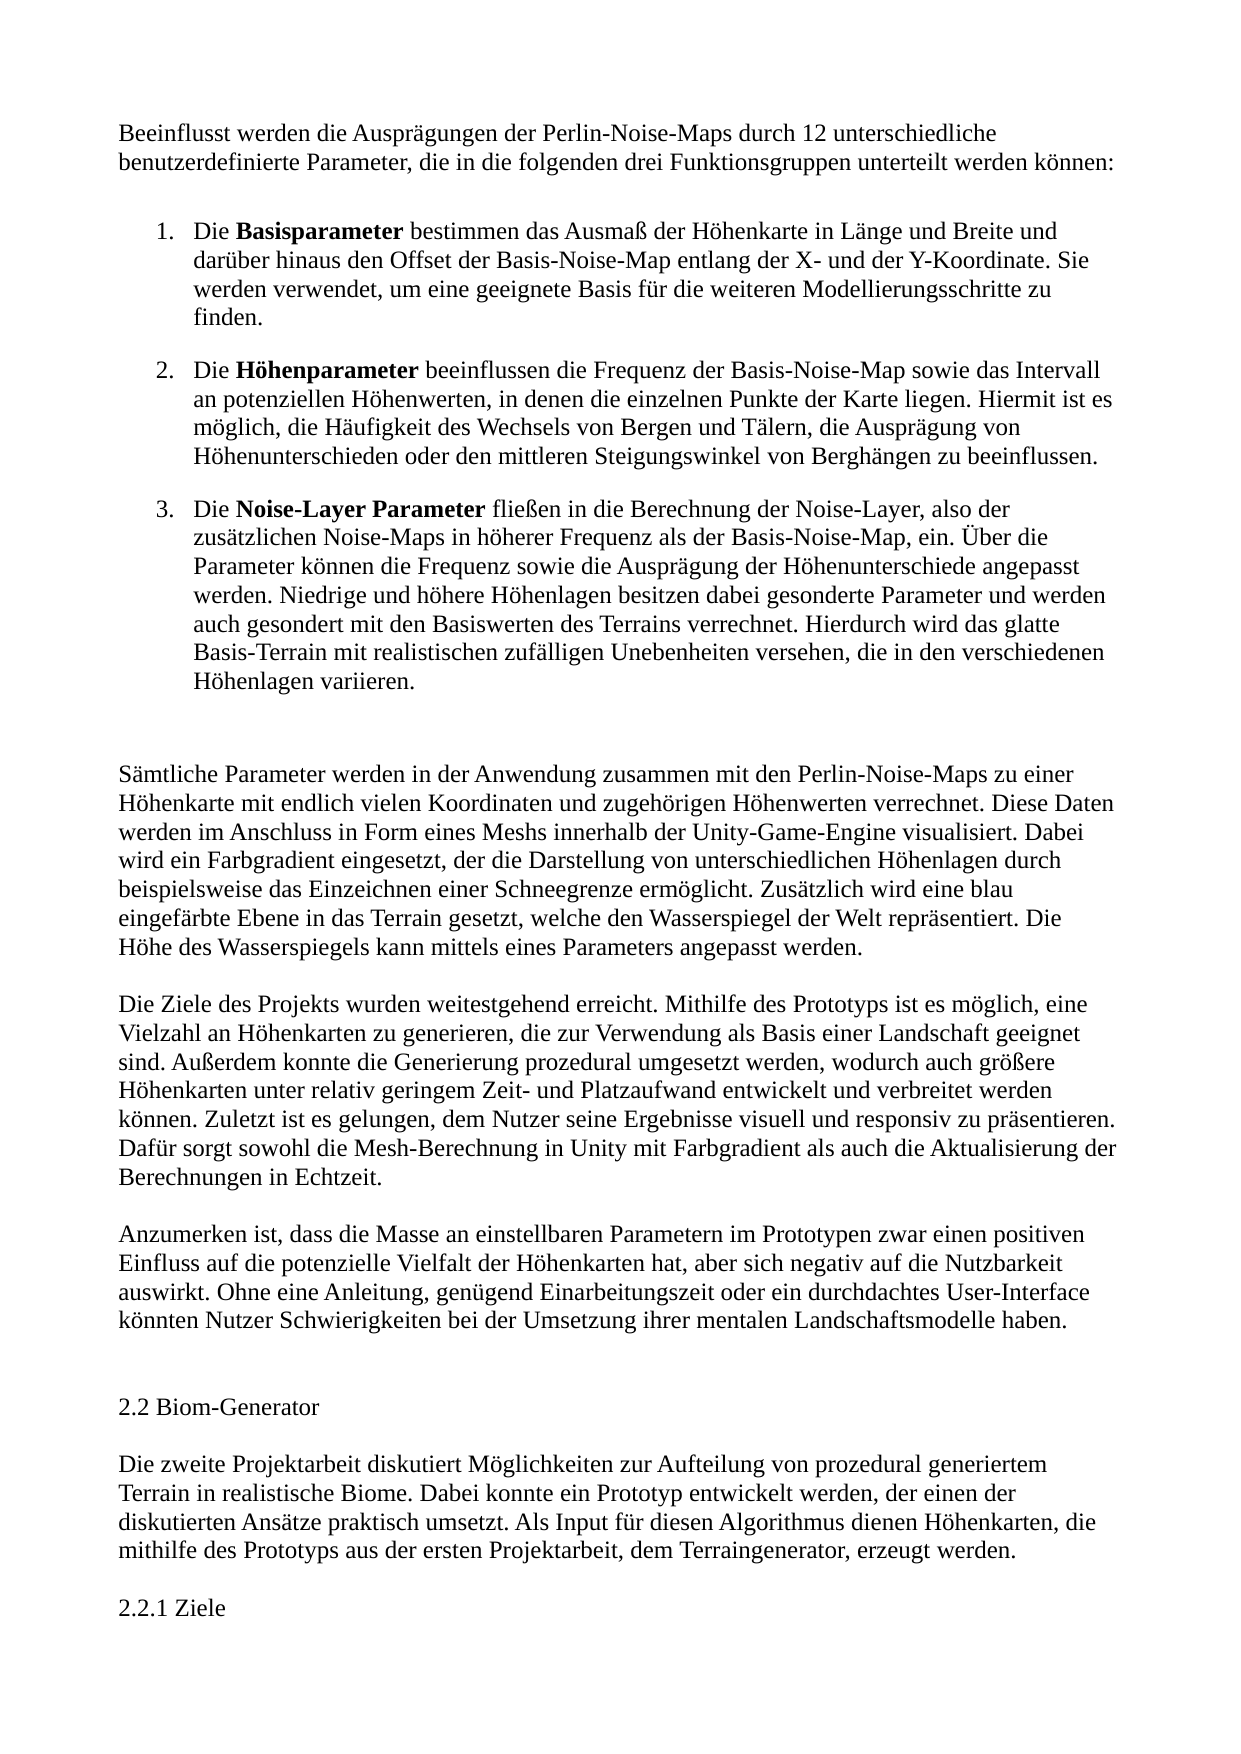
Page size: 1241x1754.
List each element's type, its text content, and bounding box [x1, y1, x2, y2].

text Sämtliche Parameter werden in der Anwendung zusammen mit den Perlin-Noise-Maps zu einer Höhenkarte mit endlich vielen Koordinaten und zugehörigen Höhenwerten verrechnet. Diese Daten werden im Anschluss in Form eines Meshs innerhalb der Unity-Game-Engine visualisiert. Dabei wird ein Farbgradient eingesetzt, der die Darstellung von unterschiedlichen Höhenlagen durch beispielsweise das Einzeichnen einer Schneegrenze ermöglicht. Zusätzlich wird eine blau eingefärbte Ebene in das Terrain gesetzt, welche den Wasserspiegel der Welt repräsentiert. Die Höhe des Wasserspiegels kann mittels eines Parameters angepasst werden. Die Ziele des Projekts wurden weitestgehend erreicht. Mithilfe des Prototyps ist es möglich, eine Vielzahl an Höhenkarten zu generieren, die zur Verwendung als Basis einer Landschaft geeignet sind. Außerdem konnte die Generierung prozedural umgesetzt werden, wodurch auch größere Höhenkarten unter relativ geringem Zeit- und Platzaufwand entwickelt und verbreitet werden können. Zuletzt ist es gelungen, dem Nutzer seine Ergebnisse visuell und responsiv zu präsentieren. Dafür sorgt sowohl die Mesh-Berechnung in Unity mit Farbgradient als auch die Aktualisierung der Berechnungen in Echtzeit. Anzumerken ist, dass die Masse an einstellbaren Parametern im Prototypen zwar einen positiven Einfluss auf die potenzielle Vielfalt der Höhenkarten hat, aber sich negativ auf die Nutzbarkeit auswirkt. Ohne eine Anleitung, genügend Einarbeitungszeit oder ein durchdachtes User-Interface könnten Nutzer Schwierigkeiten bei der Umsetzung ihrer mentalen Landschaftsmodelle haben. [118, 759, 1122, 1334]
list Die Höhenparameter beeinflussen die Frequenz der Basis-Noise-Map sowie das Intervall an potenziellen Höhenwerten, in denen die einzelnen Punkte der Karte liegen. Hiermit ist es möglich, die Häufigkeit des Wechsels von Bergen und Tälern, die Ausprägung von Höhenunterschieden oder den mittleren Steigungswinkel von Berghängen zu beeinflussen. [156, 355, 1122, 470]
text Beeinflusst werden die Ausprägungen der Perlin-Noise-Maps durch 12 unterschiedliche benutzerdefinierte Parameter, die in die folgenden drei Funktionsgruppen unterteilt werden können: [118, 118, 1122, 176]
list Die Basisparameter bestimmen das Ausmaß der Höhenkarte in Länge und Breite und darüber hinaus den Offset der Basis-Noise-Map entlang der X- und der Y-Koordinate. Sie werden verwendet, um eine geeignete Basis für die weiteren Modellierungsschritte zu finden. [156, 216, 1122, 331]
list Die Noise-Layer Parameter fließen in die Berechnung der Noise-Layer, also der zusätzlichen Noise-Maps in höherer Frequenz als der Basis-Noise-Map, ein. Über die Parameter können die Frequenz sowie die Ausprägung der Höhenunterschiede angepasst werden. Niedrige und höhere Höhenlagen besitzen dabei gesonderte Parameter und werden auch gesondert mit den Basiswerten des Terrains verrechnet. Hierdurch wird das glatte Basis-Terrain mit realistischen zufälligen Unebenheiten versehen, die in den verschiedenen Höhenlagen variieren. [156, 494, 1122, 695]
text 2.2 Biom-Generator Die zweite Projektarbeit diskutiert Möglichkeiten zur Aufteilung von prozedural generiertem Terrain in realistische Biome. Dabei konnte ein Prototyp entwickelt werden, der einen der diskutierten Ansätze praktisch umsetzt. Als Input für diesen Algorithmus dienen Höhenkarten, die mithilfe des Prototyps aus der ersten Projektarbeit, dem Terraingenerator, erzeugt werden. 2.2.1 Ziele [118, 1392, 1122, 1622]
